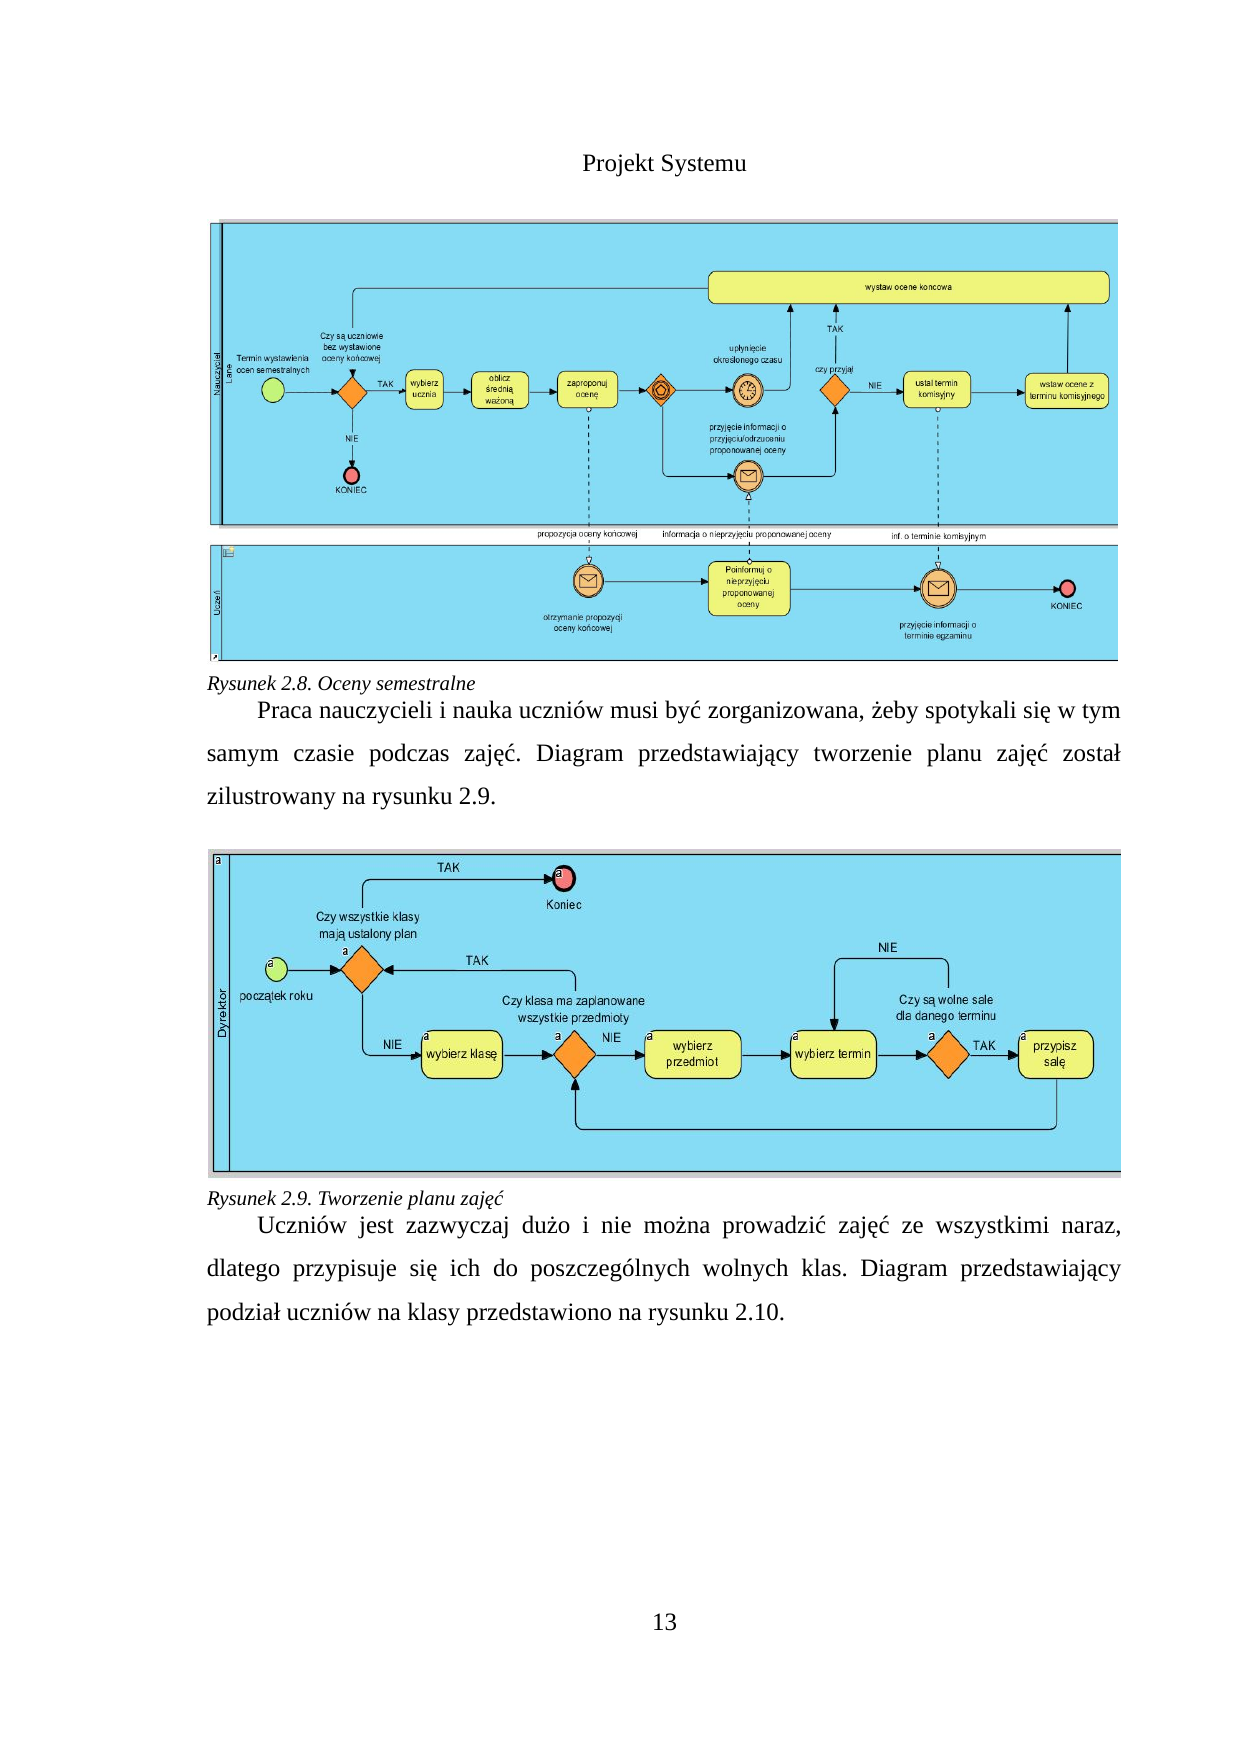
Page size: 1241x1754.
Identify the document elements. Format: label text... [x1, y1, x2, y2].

text Rysunek 2.9. Tworzenie planu zajęć [207, 849, 1122, 1210]
text Praca nauczycieli i nauka uczniów musi być zorganizowana, żeby spotykali się w tym samym czasie podczas zajęć. Diagram przedstawiający tworzenie planu zajęć został zilustrowany na rysunku 2.9. [207, 695, 1122, 810]
text Rysunek 2.8. Oceny semestralne [207, 218, 1119, 695]
picture [209, 219, 1117, 665]
picture [209, 849, 1120, 1181]
text Uczniów jest zazwyczaj dużo i nie można prowadzić zajęć ze wszystkimi naraz, dlatego przypisuje się ich do poszczególnych wolnych klas. Diagram przedstawiający podział uczniów na klasy przedstawiono na rysunku 2.10. [207, 1210, 1122, 1325]
